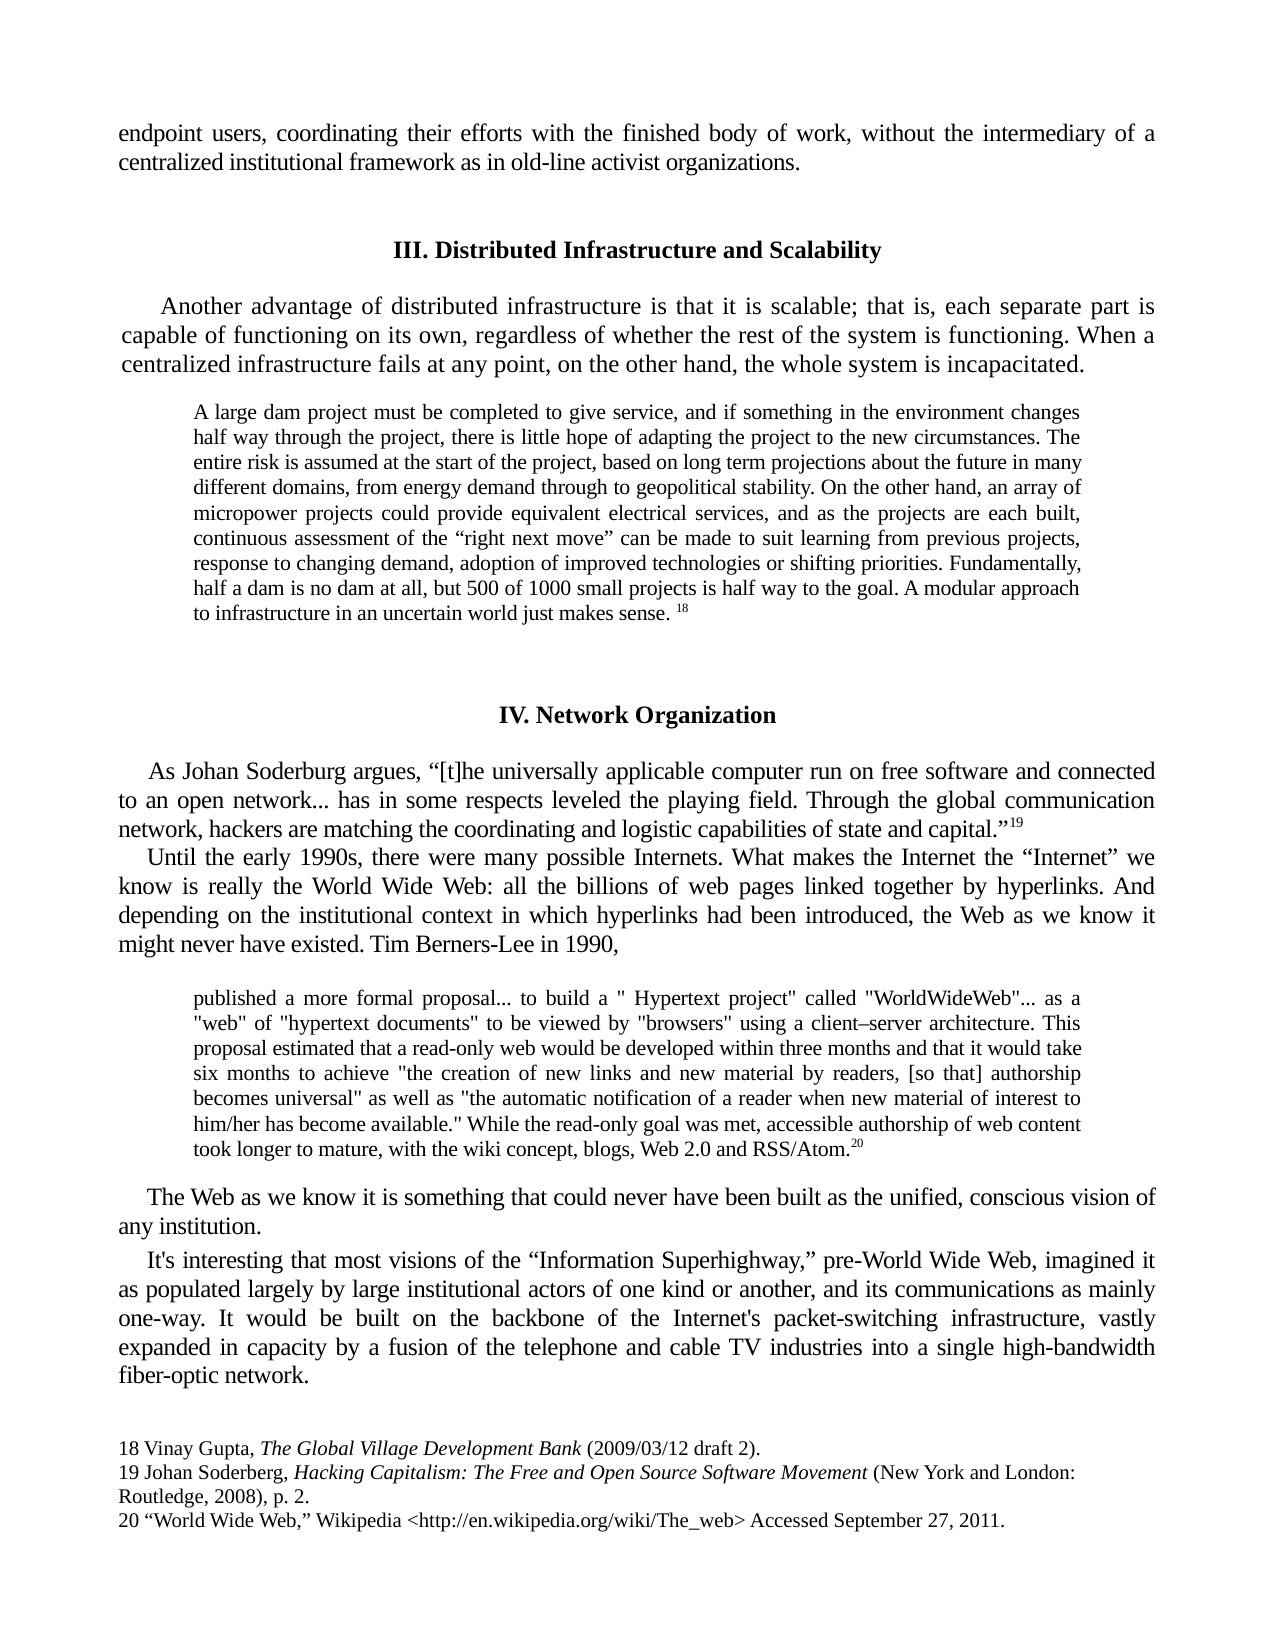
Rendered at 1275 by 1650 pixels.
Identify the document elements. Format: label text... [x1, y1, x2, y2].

text The Web as we know it is something that could never have been built as the unified, conscious vision of any institution. [118, 1182, 1157, 1239]
text Until the early 1990s, there were many possible Internets. What makes the Internet the “Internet” we know is really the World Wide Web: all the billions of web pages linked together by hyperlinks. And depending on the institutional context in which hyperlinks had been introduced, the Web as we know it might never have existed. Tim Berners-Lee in 1990, [118, 842, 1157, 957]
title As Johan Soderburg argues, “[t]he universally applicable computer run on free software and connected to an open network... has in some respects leveled the playing field. Through the global communication network, hackers are matching the coordinating and logistic capabilities of state and capital.” [118, 756, 1157, 842]
text endpoint users, coordinating their efforts with the finished body of work, without the intermediary of a centralized institutional framework as in old-line activist organizations. [118, 118, 1157, 176]
text A large dam project must be completed to give service, and if something in the environment changes half way through the project, there is little hope of adapting the project to the new circumstances. The entire risk is assumed at the start of the project, based on long term projections about the future in many different domains, from energy demand through to geopolitical stability. On the other hand, an array of micropower projects could provide equivalent electrical services, and as the projects are each built, continuous assessment of the “right next move” can be made to suit learning from previous projects, response to changing demand, adoption of improved technologies or shifting priorities. Fundamentally, half a dam is no dam at all, but 500 of 1000 small projects is half way to the goal. A modular approach to infrastructure in an uncertain world just makes sense. [193, 399, 1082, 626]
text Johan Soderberg, Hacking Capitalism: The Free and Open Source Software Movement (New York and London: Routledge, 2008), p. 2. [118, 1460, 1157, 1508]
text “World Wide Web,” Wikipedia <http://en.wikipedia.org/wiki/The_web> Accessed September 27, 2011. [118, 1508, 1157, 1532]
text published a more formal proposal... to build a " Hypertext project" called "WorldWideWeb"... as a "web" of "hypertext documents" to be viewed by "browsers" using a client–server architecture. This proposal estimated that a read-only web would be developed within three months and that it would take six months to achieve "the creation of new links and new material by readers, [so that] authorship becomes universal" as well as "the automatic notification of a reader when new material of interest to him/her has become available." While the read-only goal was met, accessible authorship of web content took longer to mature, with the wiki concept, blogs, Web 2.0 and RSS/Atom. [193, 984, 1082, 1161]
text Vinay Gupta, The Global Village Development Bank (2009/03/12 draft 2). [118, 1436, 1157, 1460]
title IV. Network Organization [118, 701, 1157, 729]
text It's interesting that most visions of the “Information Superhighway,” pre-World Wide Web, imagined it as populated largely by large institutional actors of one kind or another, and its communications as mainly one-way. It would be built on the backbone of the Internet's packet-switching infrastructure, vastly expanded in capacity by a fusion of the telephone and cable TV industries into a single high-bandwidth fiber-optic network. [118, 1246, 1157, 1389]
title III. Distributed Infrastructure and Scalability [118, 236, 1157, 264]
text Another advantage of distributed infrastructure is that it is scalable; that is, each separate part is capable of functioning on its own, regardless of whether the rest of the system is functioning. When a centralized infrastructure fails at any point, on the other hand, the whole system is incapacitated. [121, 291, 1157, 378]
